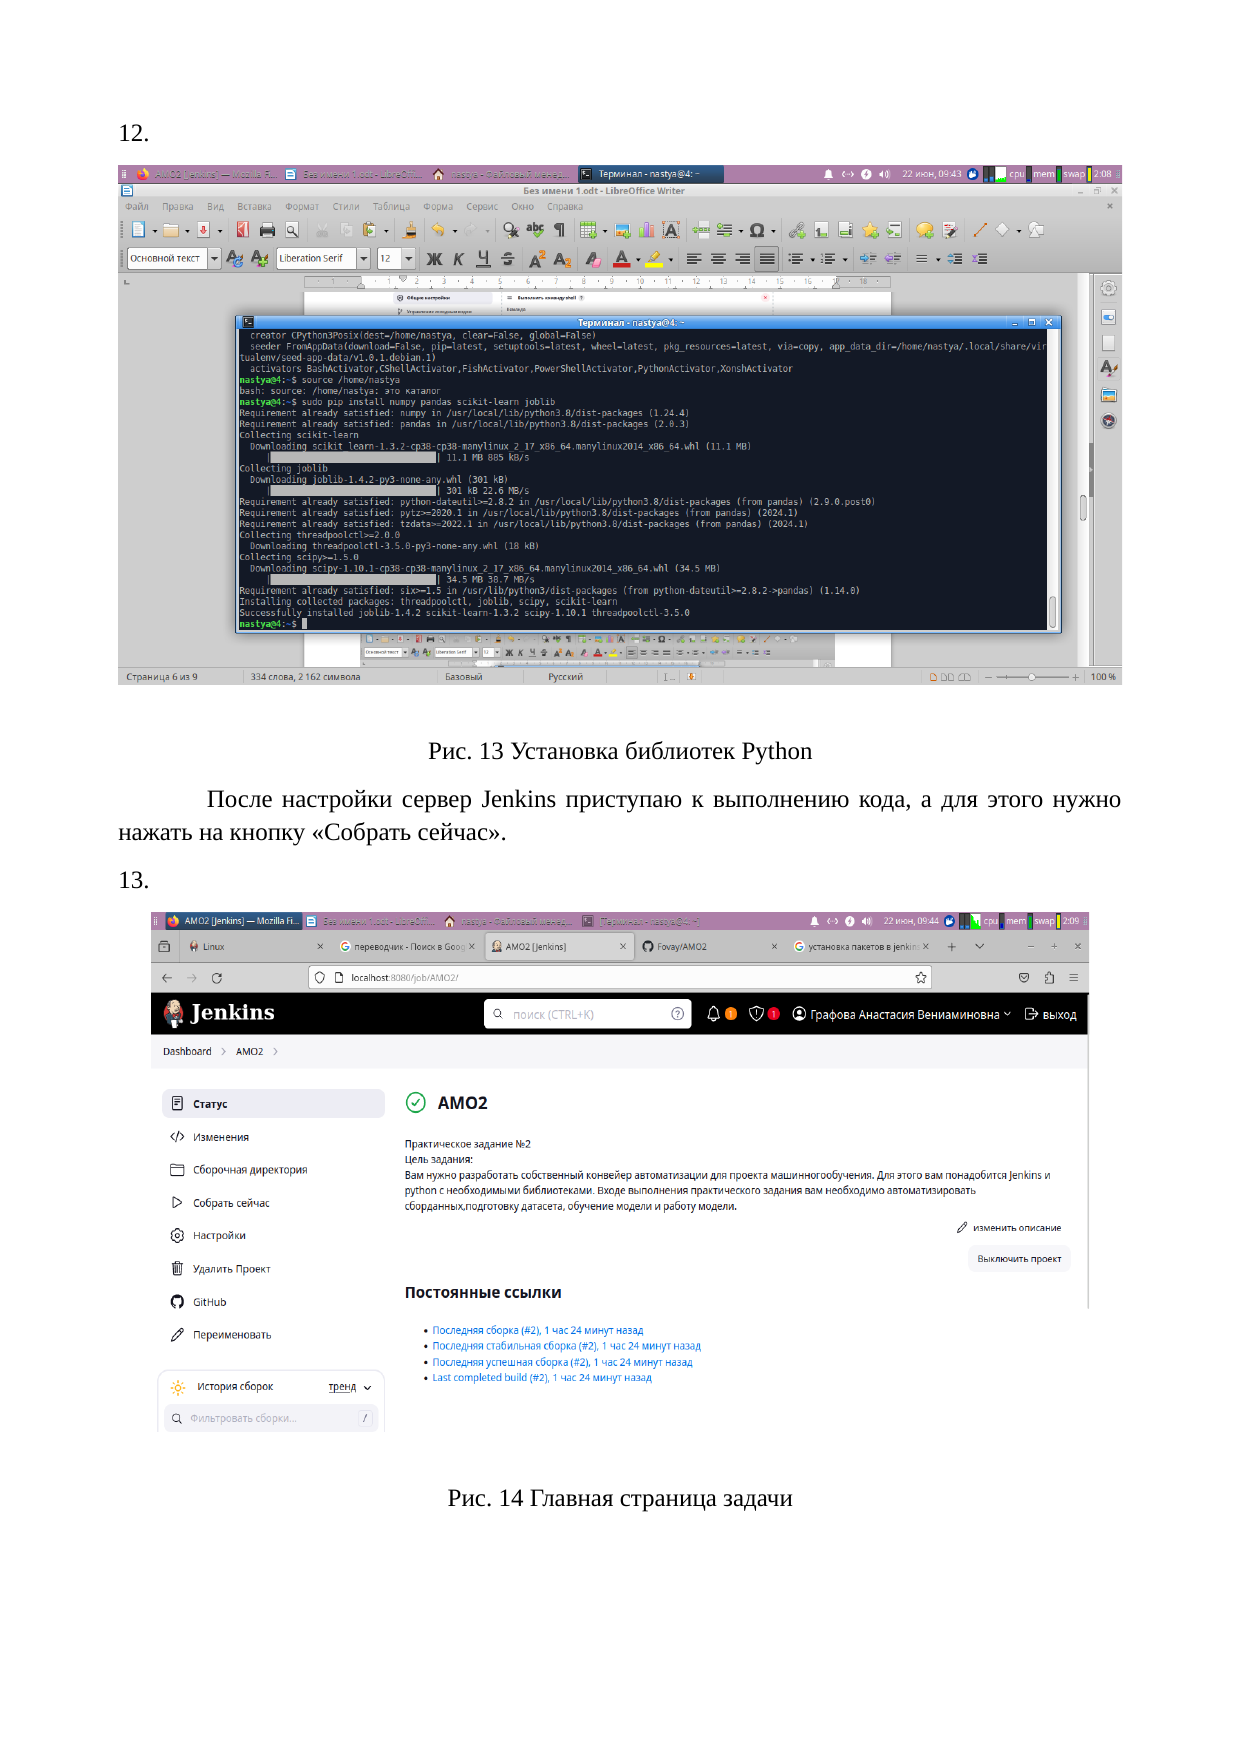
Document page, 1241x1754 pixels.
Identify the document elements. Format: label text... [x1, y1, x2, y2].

picture [118, 165, 1123, 685]
text После настройки сервер Jenkins приступаю к выполнению кода, а для этого нужно нажать на кнопку «Собрать сейчас». [118, 784, 1122, 846]
text 13. [118, 865, 1122, 893]
text 12. [118, 118, 1122, 147]
text Рис. 14 Главная страница задачи [118, 1483, 1122, 1512]
picture [151, 912, 1090, 1432]
text Рис. 13 Установка библиотек Python [118, 736, 1122, 765]
